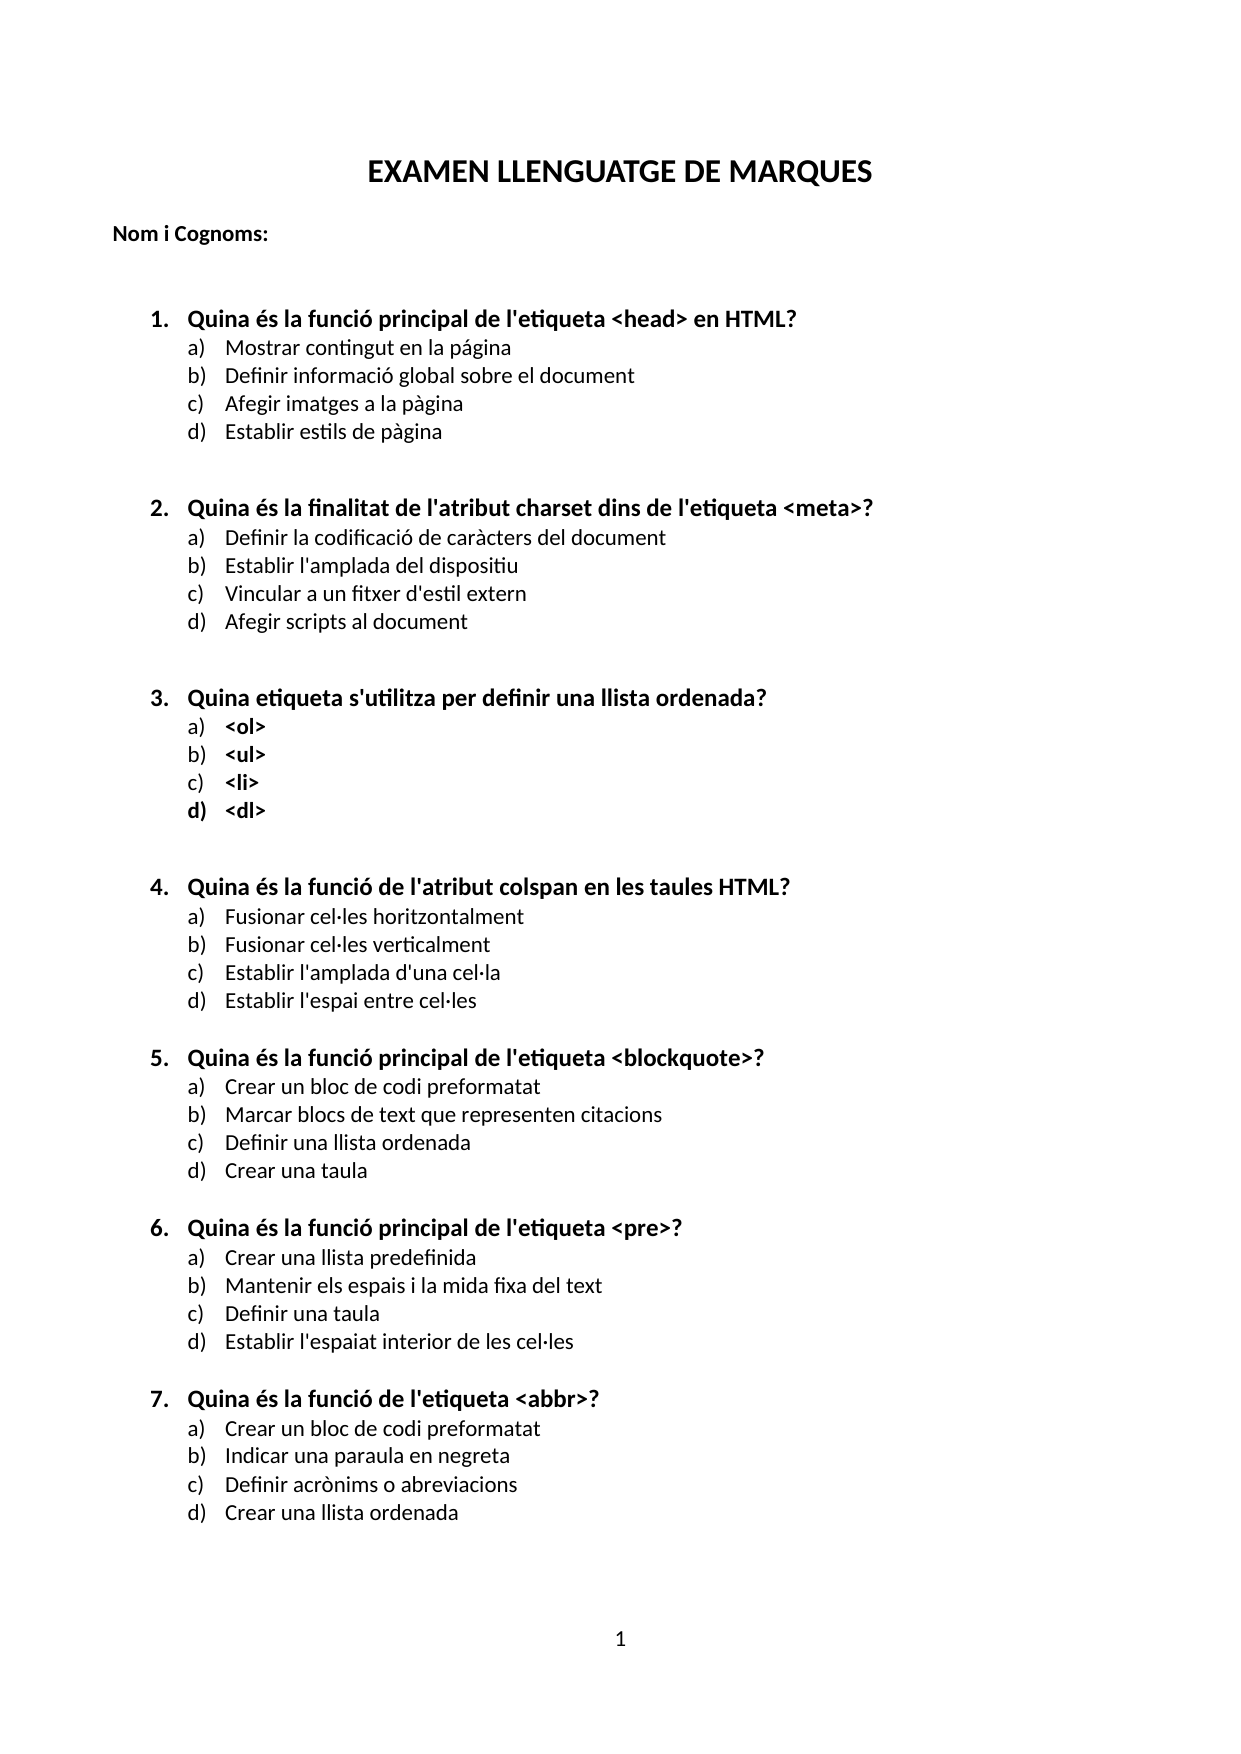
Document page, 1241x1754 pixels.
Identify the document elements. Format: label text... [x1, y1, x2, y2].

list Fusionar cel·les horitzontalment [187, 902, 1128, 930]
list Crear un bloc de codi preformatat [187, 1072, 1128, 1100]
list Crear una llista predefinida [187, 1243, 1128, 1271]
list Afegir imatges a la pàgina [187, 389, 1128, 417]
list Quina és la funció principal de l'etiqueta <pre>? [150, 1212, 1128, 1243]
list Quina és la funció de l'atribut colspan en les taules HTML? [150, 871, 1128, 902]
list Afegir scripts al document [187, 607, 1128, 635]
list <dl> [187, 796, 1128, 824]
list Definir una taula [187, 1299, 1128, 1327]
list Definir la codificació de caràcters del document [187, 523, 1128, 551]
list Definir informació global sobre el document [187, 361, 1128, 389]
list Mantenir els espais i la mida fixa del text [187, 1271, 1128, 1299]
list Mostrar contingut en la página [187, 333, 1128, 361]
list Establir l'amplada d'una cel·la [187, 958, 1128, 986]
list Vincular a un fitxer d'estil extern [187, 579, 1128, 607]
list Fusionar cel·les verticalment [187, 930, 1128, 958]
list Crear una taula [187, 1156, 1128, 1184]
list <ol> [187, 712, 1128, 740]
list Establir l'amplada del dispositiu [187, 551, 1128, 579]
text EXAMEN LLENGUATGE DE MARQUES [112, 150, 1128, 191]
list Establir l'espaiat interior de les cel·les [187, 1327, 1128, 1355]
list Quina és la funció principal de l'etiqueta <head> en HTML? [150, 303, 1128, 333]
text Nom i Cognoms: [112, 219, 1128, 247]
list Establir l'espai entre cel·les [187, 986, 1128, 1014]
list Crear una llista ordenada [187, 1498, 1128, 1526]
list Definir acrònims o abreviacions [187, 1470, 1128, 1498]
list Definir una llista ordenada [187, 1128, 1128, 1156]
list Crear un bloc de codi preformatat [187, 1414, 1128, 1442]
list Establir estils de pàgina [187, 417, 1128, 445]
list Marcar blocs de text que representen citacions [187, 1100, 1128, 1128]
list <ul> [187, 740, 1128, 768]
list Quina és la finalitat de l'atribut charset dins de l'etiqueta <meta>? [150, 492, 1128, 523]
list Quina etiqueta s'utilitza per definir una llista ordenada? [150, 682, 1128, 712]
list Quina és la funció principal de l'etiqueta <blockquote>? [150, 1042, 1128, 1072]
list Quina és la funció de l'etiqueta <abbr>? [150, 1383, 1128, 1414]
list <li> [187, 768, 1128, 796]
list Indicar una paraula en negreta [187, 1442, 1128, 1470]
